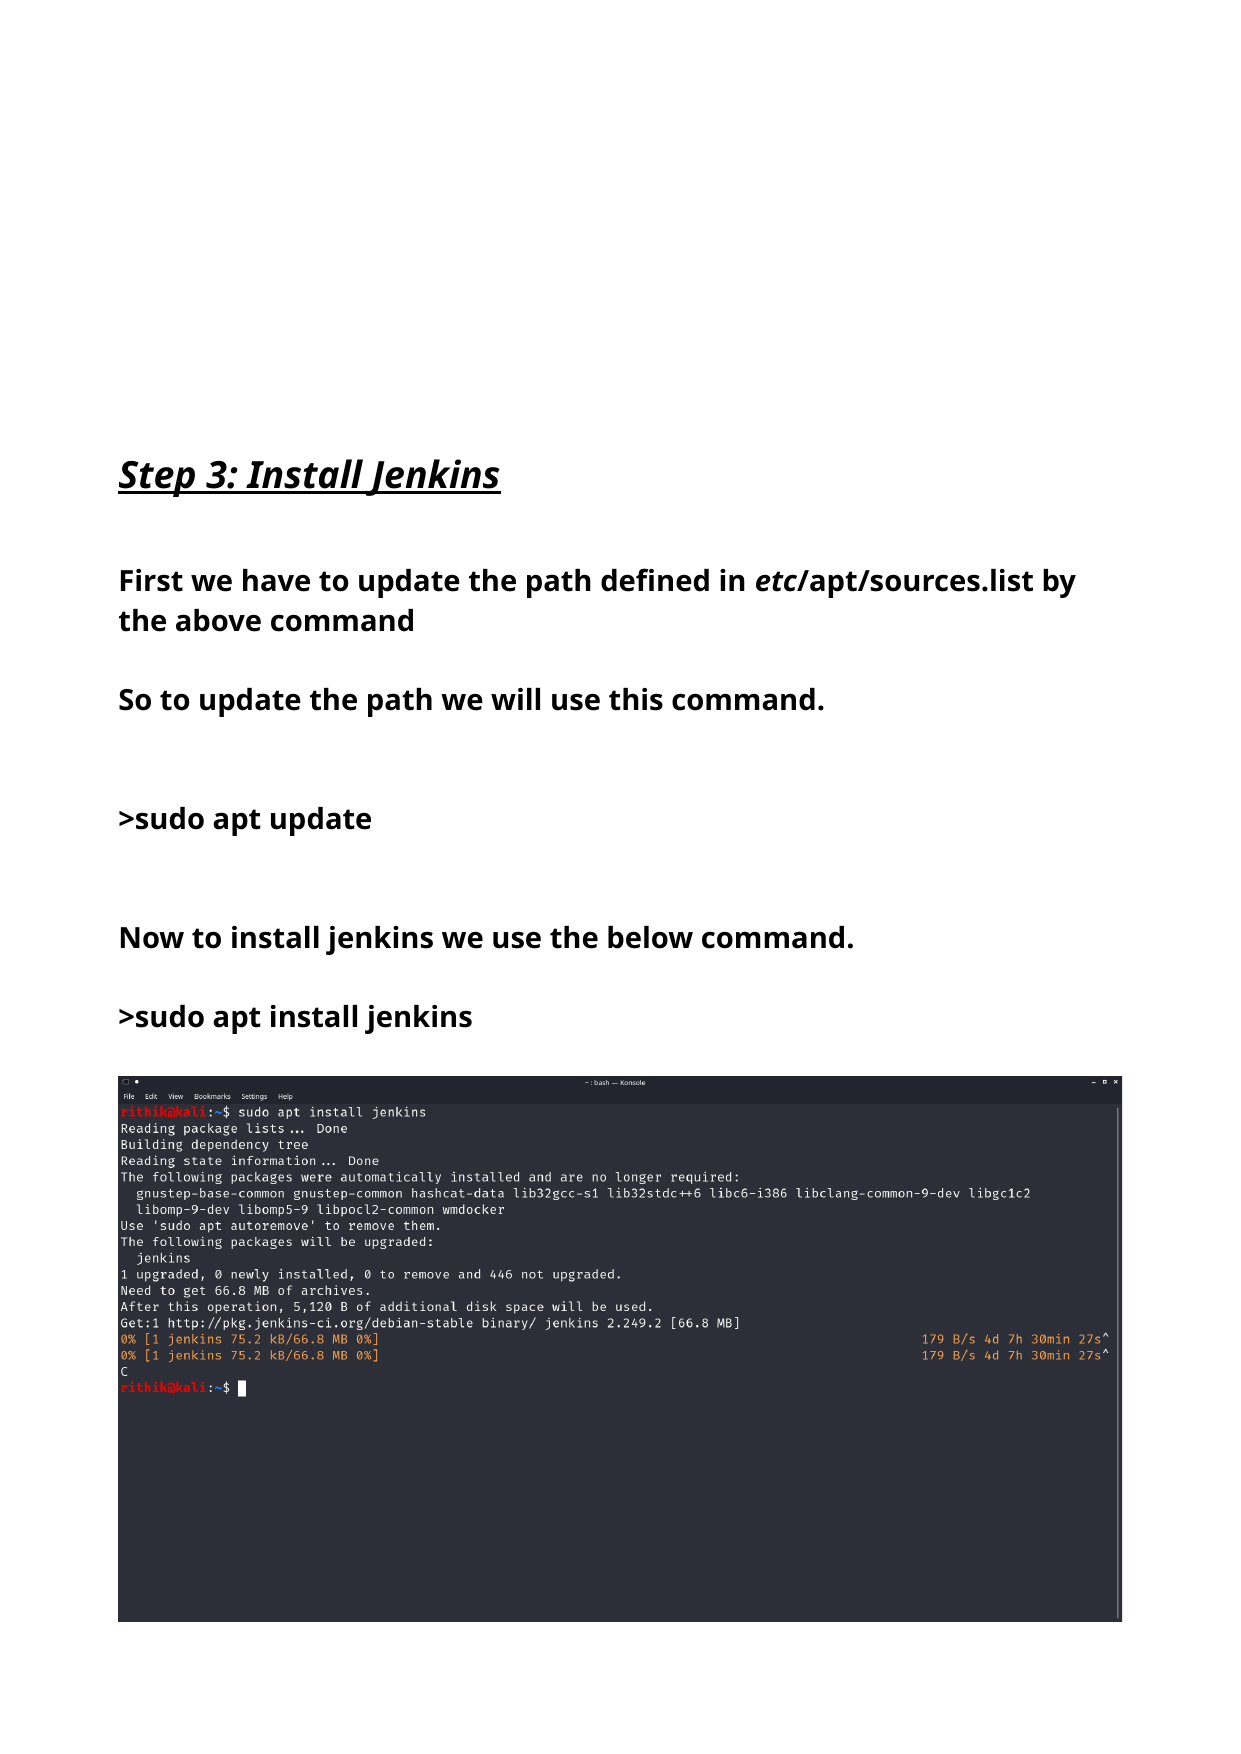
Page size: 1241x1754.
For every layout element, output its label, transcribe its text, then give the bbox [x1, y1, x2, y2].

text Now to install jenkins we use the below command. [118, 917, 1122, 957]
text So to update the path we will use this command. [118, 679, 1122, 719]
text >sudo apt update [118, 798, 1122, 838]
text >sudo apt install jenkins [118, 997, 1122, 1036]
picture [118, 1076, 1123, 1622]
subtitle Step 3: Install Jenkins [118, 448, 1122, 499]
text First we have to update the path defined in etc/apt/sources.list by the above command [118, 560, 1122, 639]
